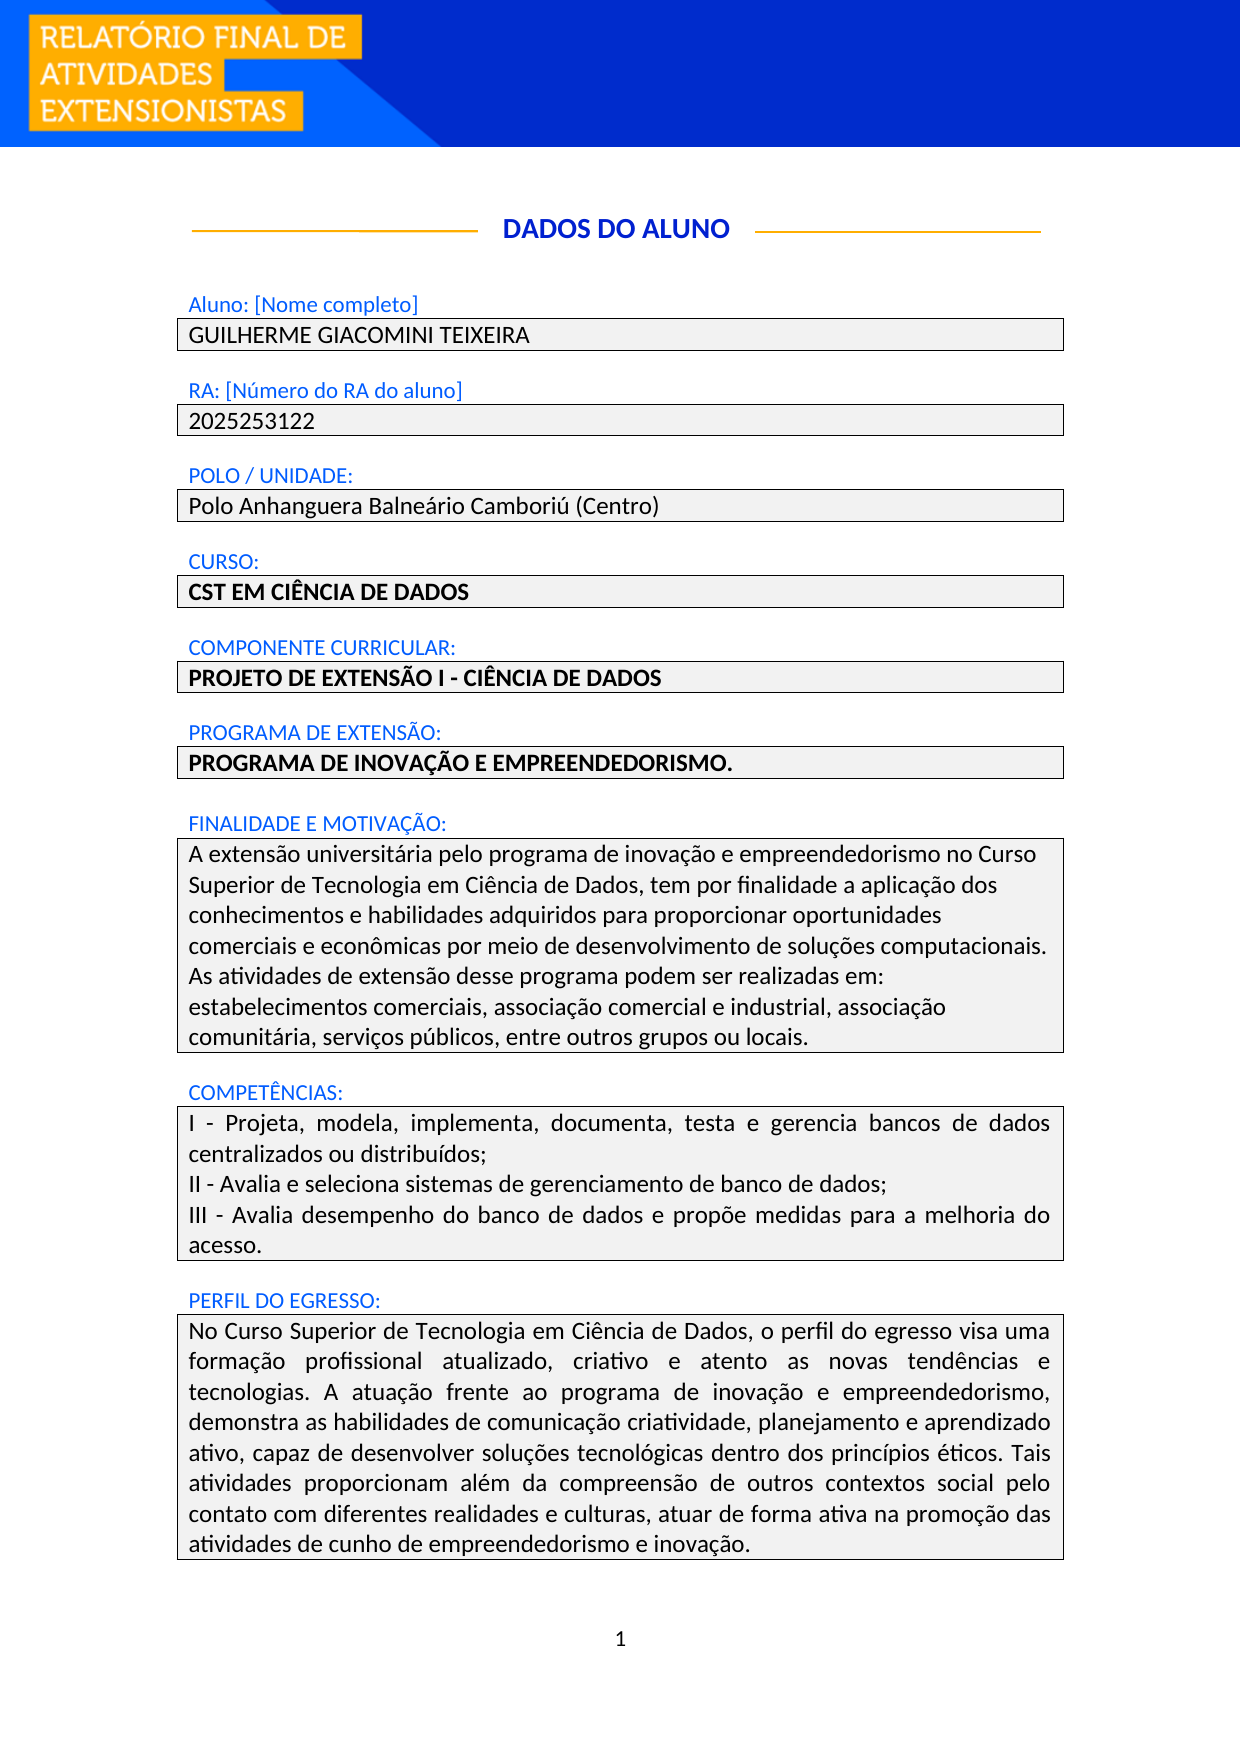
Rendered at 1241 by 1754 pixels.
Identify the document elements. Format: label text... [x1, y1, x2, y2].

table_cell COMPETÊNCIAS: [177, 1053, 1063, 1106]
table_cell A extensão universitária pelo programa de inovação e empreendedorismo no Curso Superior de Tecnologia em Ciência de Dados, tem por finalidade a aplicação dos conhecimentos e habilidades adquiridos para proporcionar oportunidades comerciais e econômicas por meio de desenvolvimento de soluções computacionais. As atividades de extensão desse programa podem ser realizadas em: estabelecimentos comerciais, associação comercial e industrial, associação comunitária, serviços públicos, entre outros grupos ou locais. [178, 839, 1063, 1052]
table_cell [177, 779, 1063, 809]
table_cell PERFIL DO EGRESSO: [177, 1261, 1063, 1314]
table_cell CST EM CIÊNCIA DE DADOS [178, 576, 1063, 607]
text DADOS DO ALUNO: [177, 210, 1063, 246]
table_cell No Curso Superior de Tecnologia em Ciência de Dados, o perfil do egresso visa uma formação profissional atualizado, criativo e atento as novas tendências e tecnologias. A atuação frente ao programa de inovação e empreendedorismo, demonstra as habilidades de comunicação criatividade, planejamento e aprendizado ativo, capaz de desenvolver soluções tecnológicas dentro dos princípios éticos. Tais atividades proporcionam além da compreensão de outros contextos social pelo contato com diferentes realidades e culturas, atuar de forma ativa na promoção das atividades de cunho de empreendedorismo e inovação. [178, 1315, 1063, 1559]
table_cell RA: [Número do RA do aluno] [177, 351, 1063, 404]
table_cell PROJETO DE EXTENSÃO I - CIÊNCIA DE DADOS [178, 662, 1063, 692]
table_cell GUILHERME GIACOMINI TEIXEIRA [178, 319, 1063, 350]
table_cell COMPONENTE CURRICULAR: [177, 608, 1063, 661]
table_cell PROGRAMA DE INOVAÇÃO E EMPREENDEDORISMO. [178, 747, 1063, 778]
table_cell CURSO: [177, 522, 1063, 575]
table_cell I - Projeta, modela, implementa, documenta, testa e gerencia bancos de dados centralizados ou distribuídos; II - Avalia e seleciona sistemas de gerenciamento de banco de dados; III - Avalia desempenho do banco de dados e propõe medidas para a melhoria do acesso. [178, 1107, 1063, 1260]
picture [0, 0, 1240, 147]
table_cell Polo Anhanguera Balneário Camboriú (Centro) [178, 490, 1063, 521]
table_cell FINALIDADE E MOTIVAÇÃO: [177, 809, 1063, 837]
table_cell POLO / UNIDADE: [177, 436, 1063, 489]
table_cell PROGRAMA DE EXTENSÃO: [177, 693, 1063, 746]
table_header Aluno: [Nome completo] [177, 265, 1063, 318]
table_cell 2025253122 [178, 405, 1063, 435]
